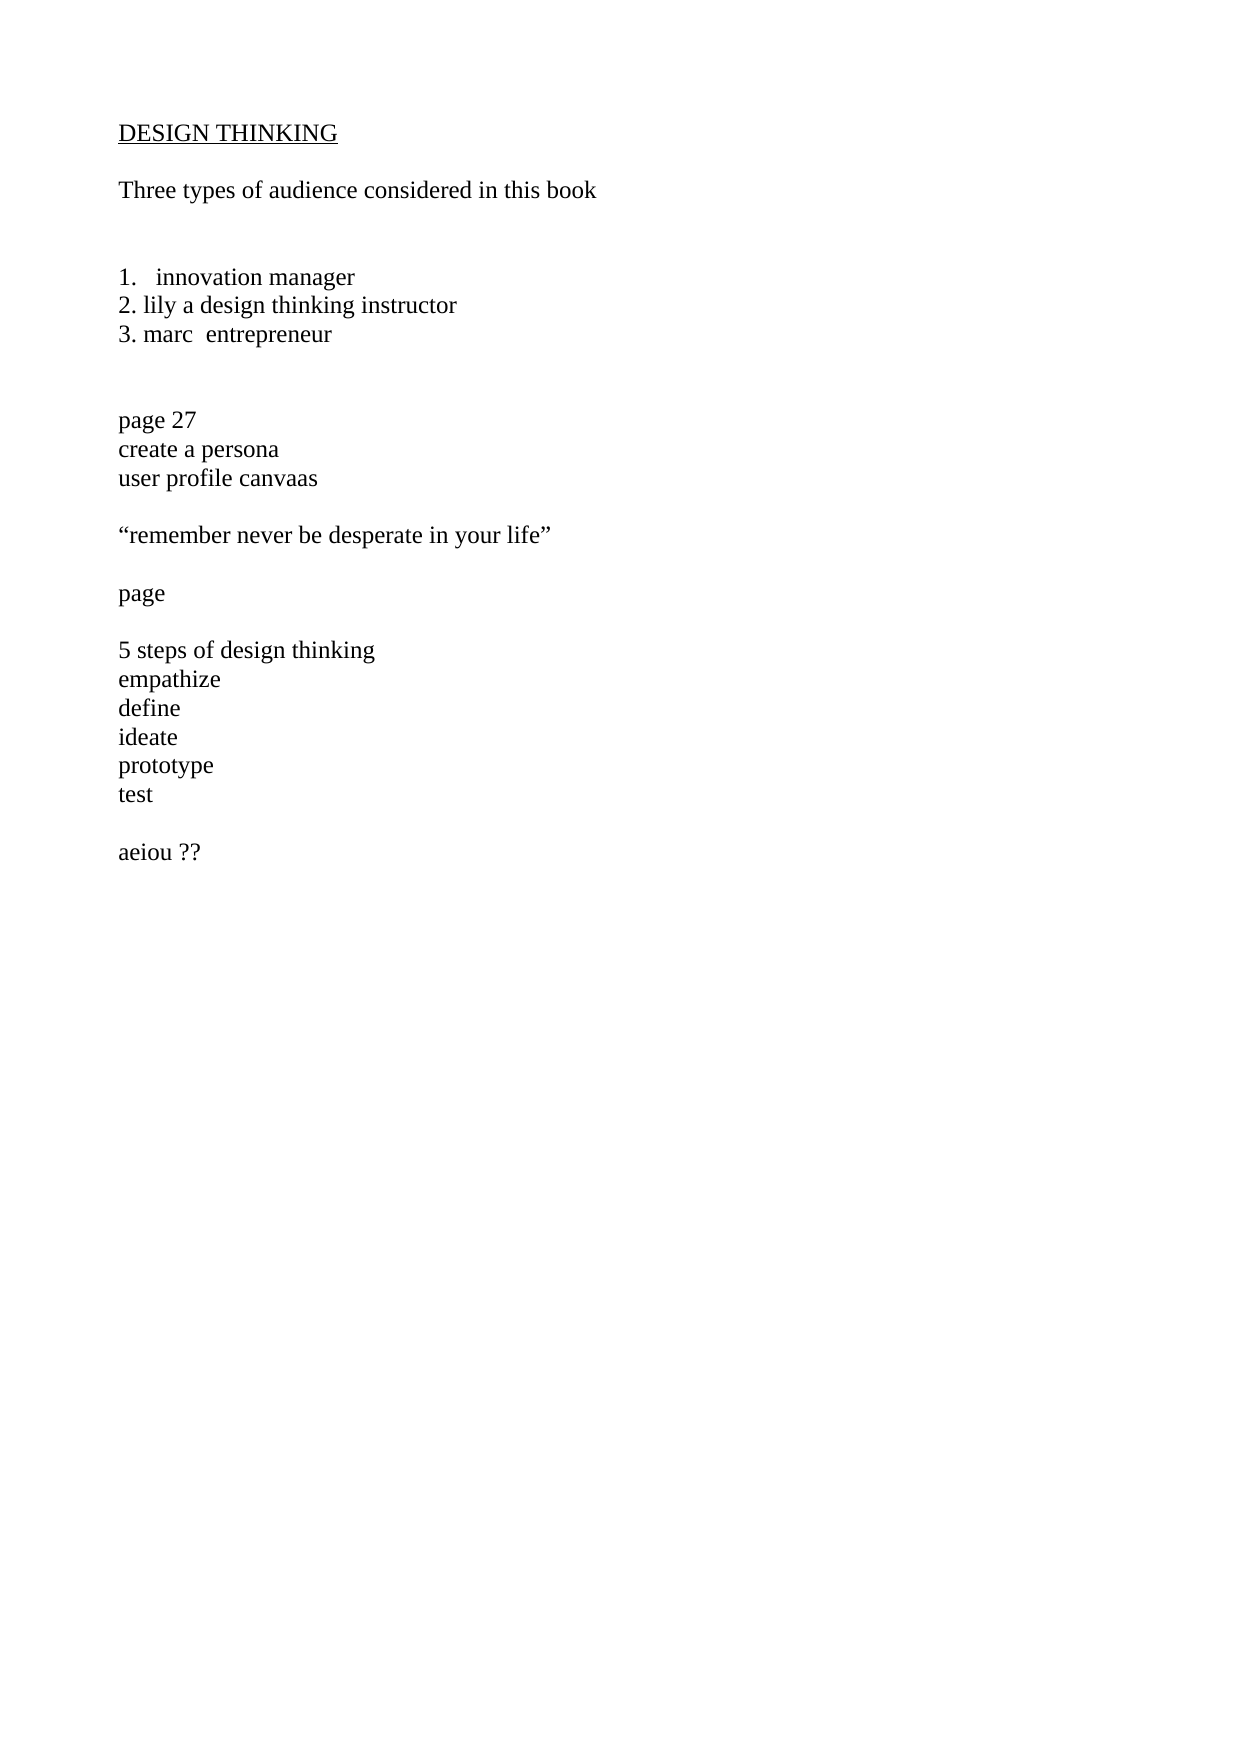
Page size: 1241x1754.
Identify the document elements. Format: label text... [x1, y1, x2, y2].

text prototype [118, 751, 1122, 779]
text 5 steps of design thinking [118, 636, 1122, 664]
text page 27 [118, 406, 1122, 434]
text 2. lily a design thinking instructor [118, 291, 1122, 319]
text 3. marc entrepreneur [118, 319, 1122, 348]
text define [118, 693, 1122, 722]
text test [118, 779, 1122, 808]
text ideate [118, 722, 1122, 751]
text “remember never be desperate in your life” [118, 521, 1122, 549]
text DESIGN THINKING [118, 118, 1122, 147]
text user profile canvaas [118, 463, 1122, 492]
text aeiou ?? [118, 837, 1122, 866]
text 1. innovation manager [118, 262, 1122, 291]
text page [118, 578, 1122, 607]
text Three types of audience considered in this book [118, 176, 1122, 204]
text empathize [118, 664, 1122, 693]
text create a persona [118, 434, 1122, 463]
